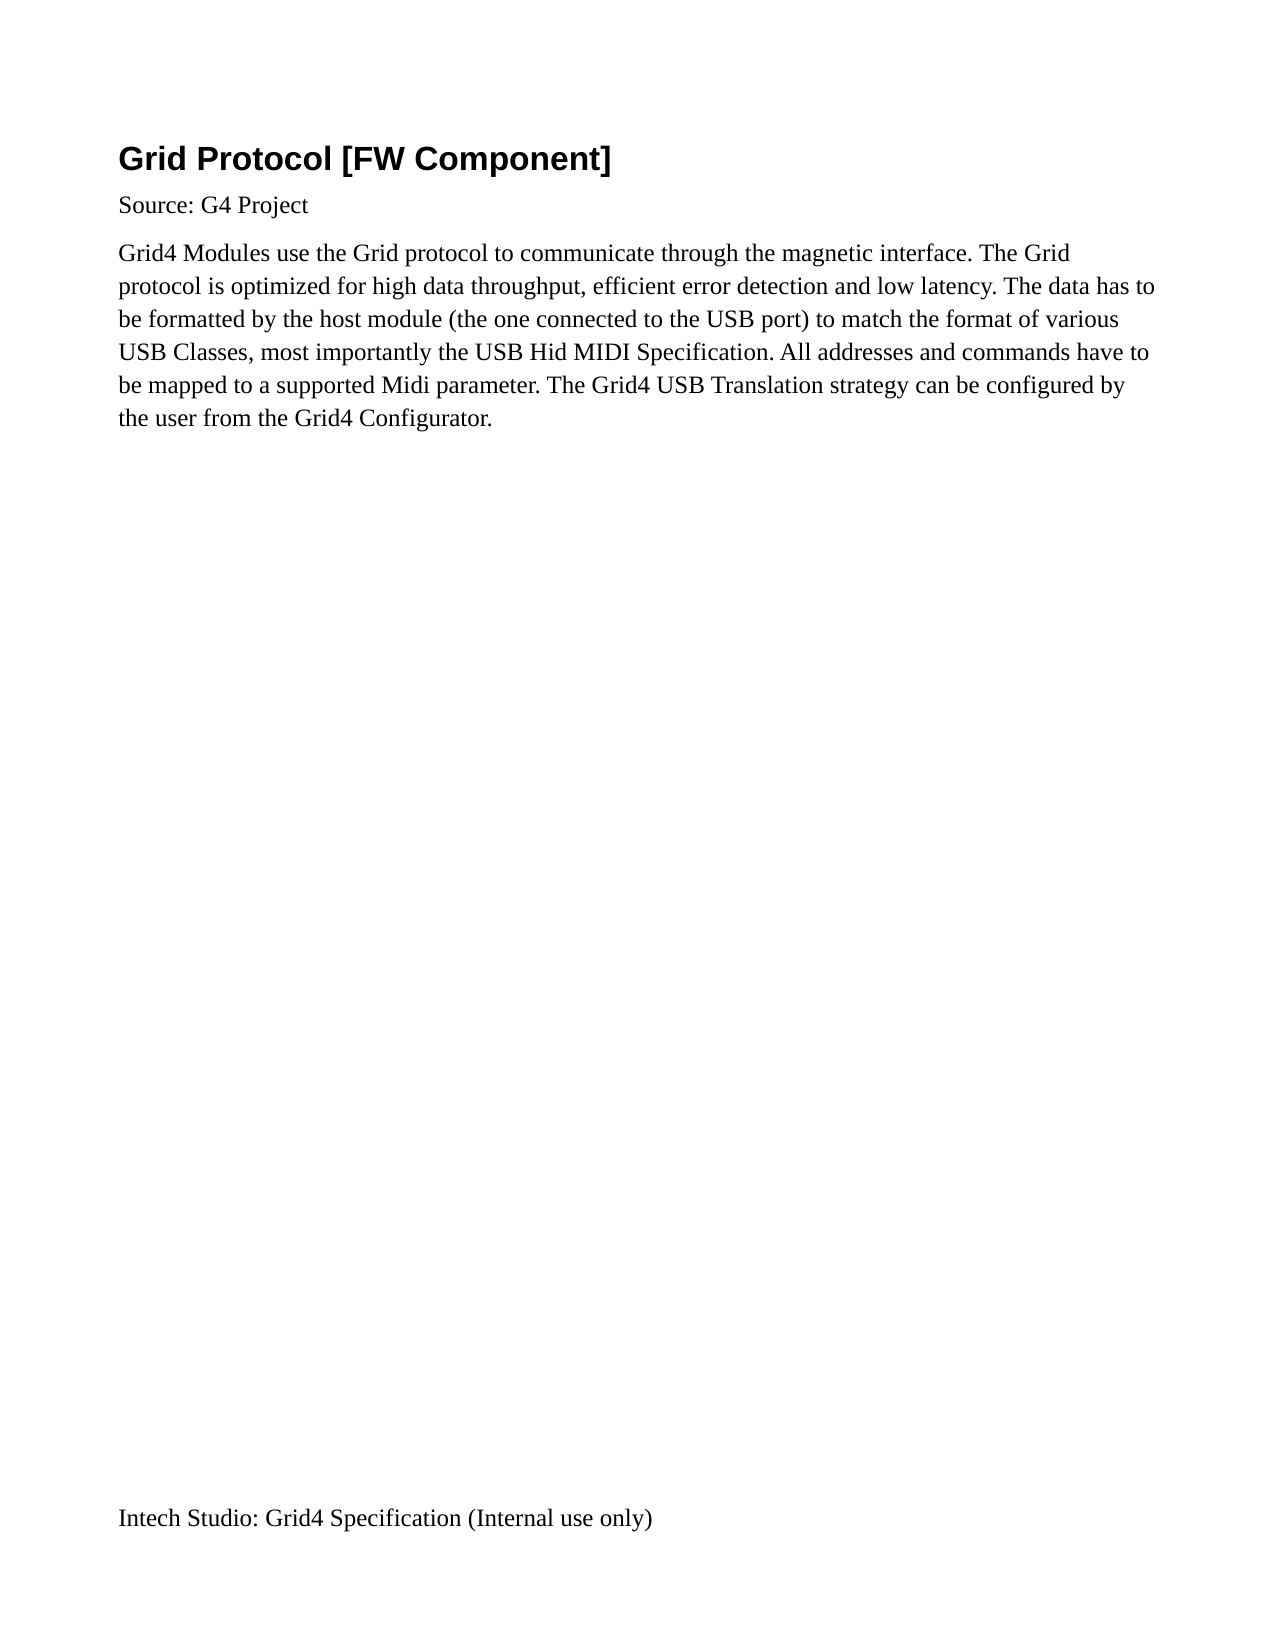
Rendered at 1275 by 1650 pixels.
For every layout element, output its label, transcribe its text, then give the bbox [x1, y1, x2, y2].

text Source: G4 Project [118, 190, 1157, 219]
subtitle Grid Protocol [FW Component] [118, 139, 1157, 178]
text Grid4 Modules use the Grid protocol to communicate through the magnetic interface. The Grid protocol is optimized for high data throughput, efficient error detection and low latency. The data has to be formatted by the host module (the one connected to the USB port) to match the format of various USB Classes, most importantly the USB Hid MIDI Specification. All addresses and commands have to be mapped to a supported Midi parameter. The Grid4 USB Translation strategy can be configured by the user from the Grid4 Configurator. [118, 238, 1157, 432]
